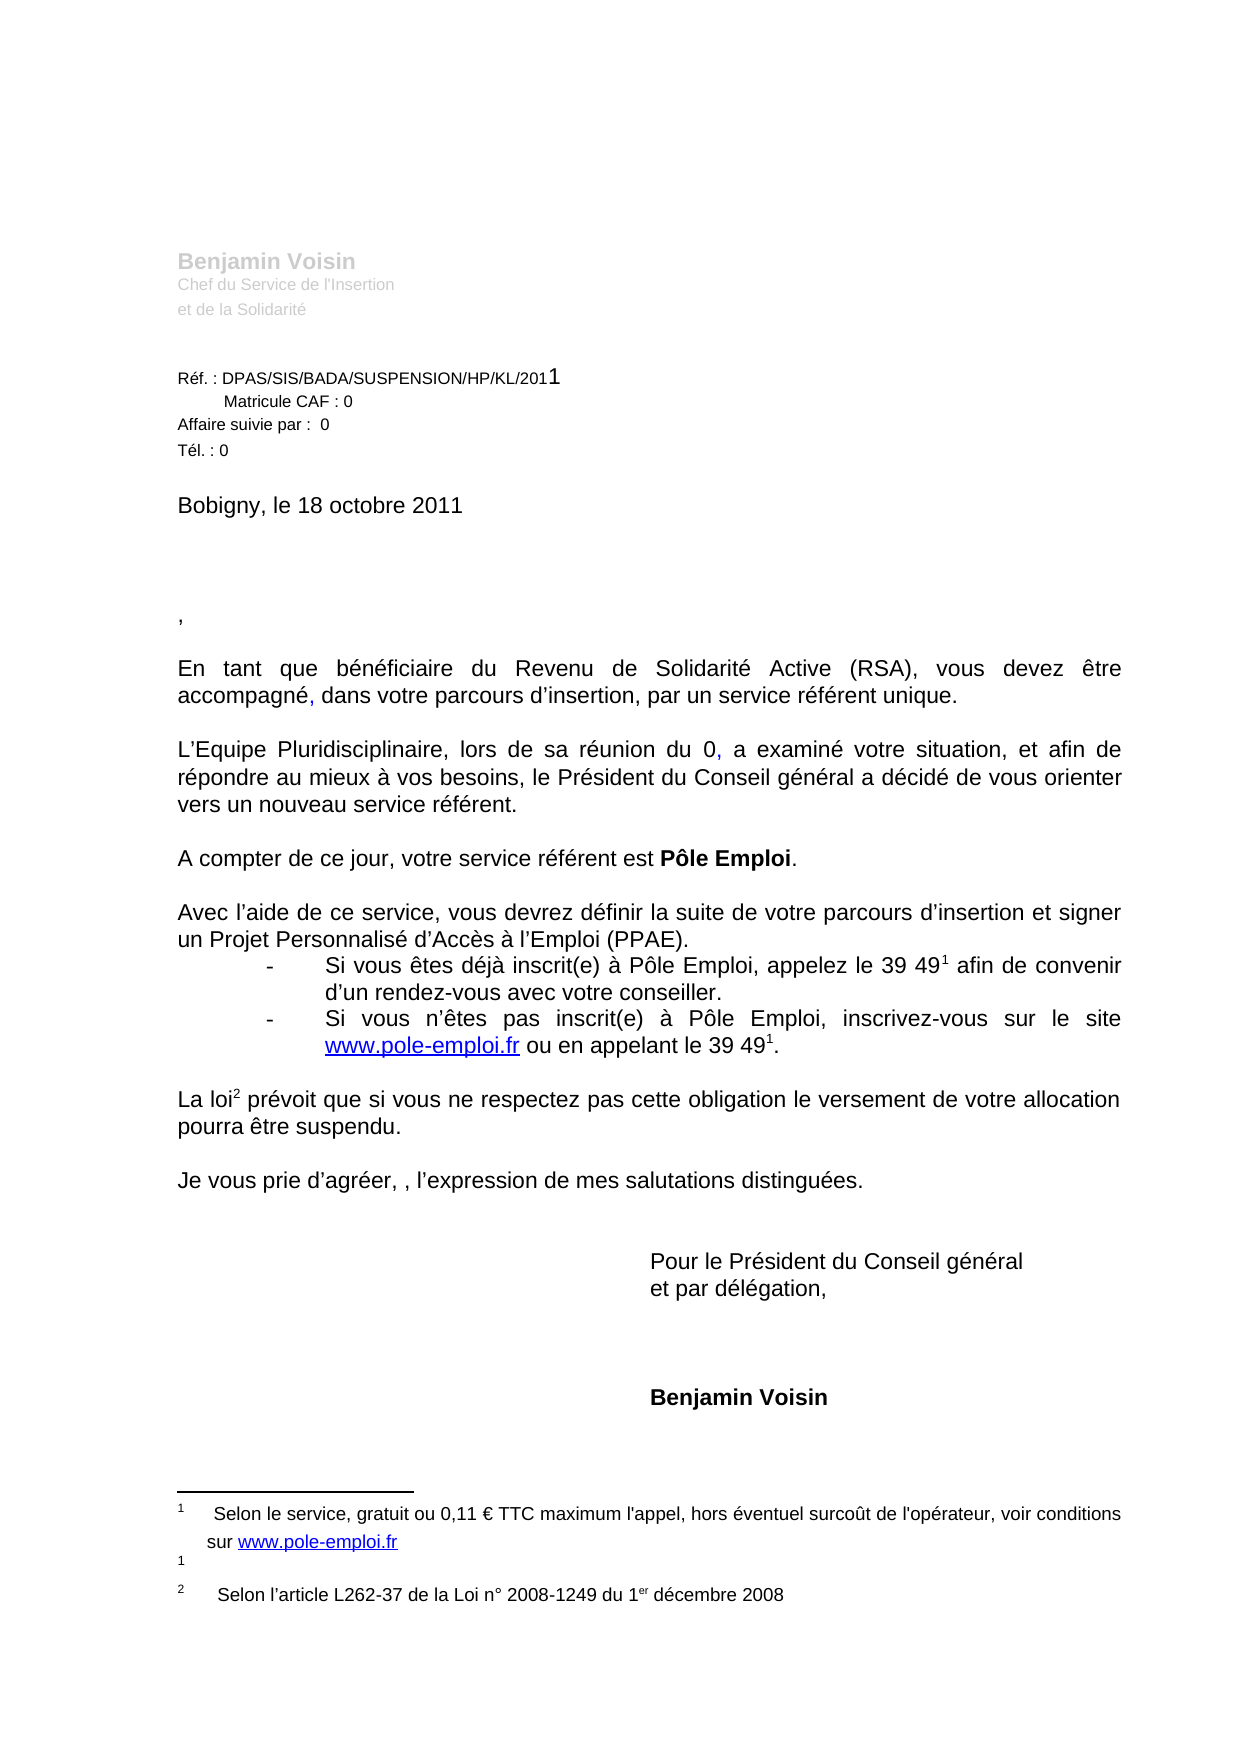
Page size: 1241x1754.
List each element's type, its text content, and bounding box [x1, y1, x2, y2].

list Si vous êtes déjà inscrit(e) à Pôle Emploi, appelez le 39 49 afin de convenir d’un rendez-vous avec votre conseiller. [266, 952, 1122, 1005]
table_cell Réf. : DPAS/SIS/BADA/SUSPENSION/HP/KL/2011 Matricule CAF : 0 [178, 366, 652, 412]
table_cell Tél. : 0 [178, 438, 652, 461]
list Selon le service, gratuit ou 0,11 € TTC maximum l'appel, hors éventuel surcoût de l'opérateur, voir conditions sur www.pole-emploi.fr [177, 1498, 1122, 1552]
table_cell Bobigny, le 18 octobre 2011 [178, 492, 1119, 519]
table_cell [178, 349, 652, 366]
text L’Equipe Pluridisciplinaire, lors de sa réunion du 0, a examiné votre situation, et afin de répondre au mieux à vos besoins, le Président du Conseil général a décidé de vous orienter vers un nouveau service référent. [177, 736, 1122, 817]
list Si vous n’êtes pas inscrit(e) à Pôle Emploi, inscrivez-vous sur le site www.pole-emploi.fr ou en appelant le 39 49. [266, 1005, 1122, 1058]
text Je vous prie d’agréer, , l’expression de mes salutations distinguées. [177, 1166, 1122, 1193]
table_header Benjamin Voisin Chef du Service de l'Insertion et de la Solidarité [178, 248, 652, 331]
text La loi prévoit que si vous ne respectez pas cette obligation le versement de votre allocation pourra être suspendu. [177, 1085, 1122, 1139]
table_cell [178, 331, 1119, 349]
text Selon l’article L262-37 de la Loi n° 2008-1249 du 1er décembre 2008 [177, 1579, 1122, 1606]
text Avec l’aide de ce service, vous devrez définir la suite de votre parcours d’insertion et signer un Projet Personnalisé d’Accès à l’Emploi (PPAE). [177, 898, 1122, 952]
table_header [653, 248, 1119, 331]
text Benjamin Voisin [650, 1383, 1122, 1410]
text Pour le Président du Conseil général [650, 1247, 1122, 1274]
text , [177, 600, 1122, 627]
text et par délégation, [650, 1274, 1122, 1302]
table_cell Affaire suivie par : 0 [178, 412, 652, 438]
text A compter de ce jour, votre service référent est Pôle Emploi. [177, 844, 1122, 871]
text En tant que bénéficiaire du Revenu de Solidarité Active (RSA), vous devez être accompagné, dans votre parcours d’insertion, par un service référent unique. [177, 654, 1122, 708]
table_cell [653, 349, 1119, 461]
table_cell [178, 461, 1119, 492]
